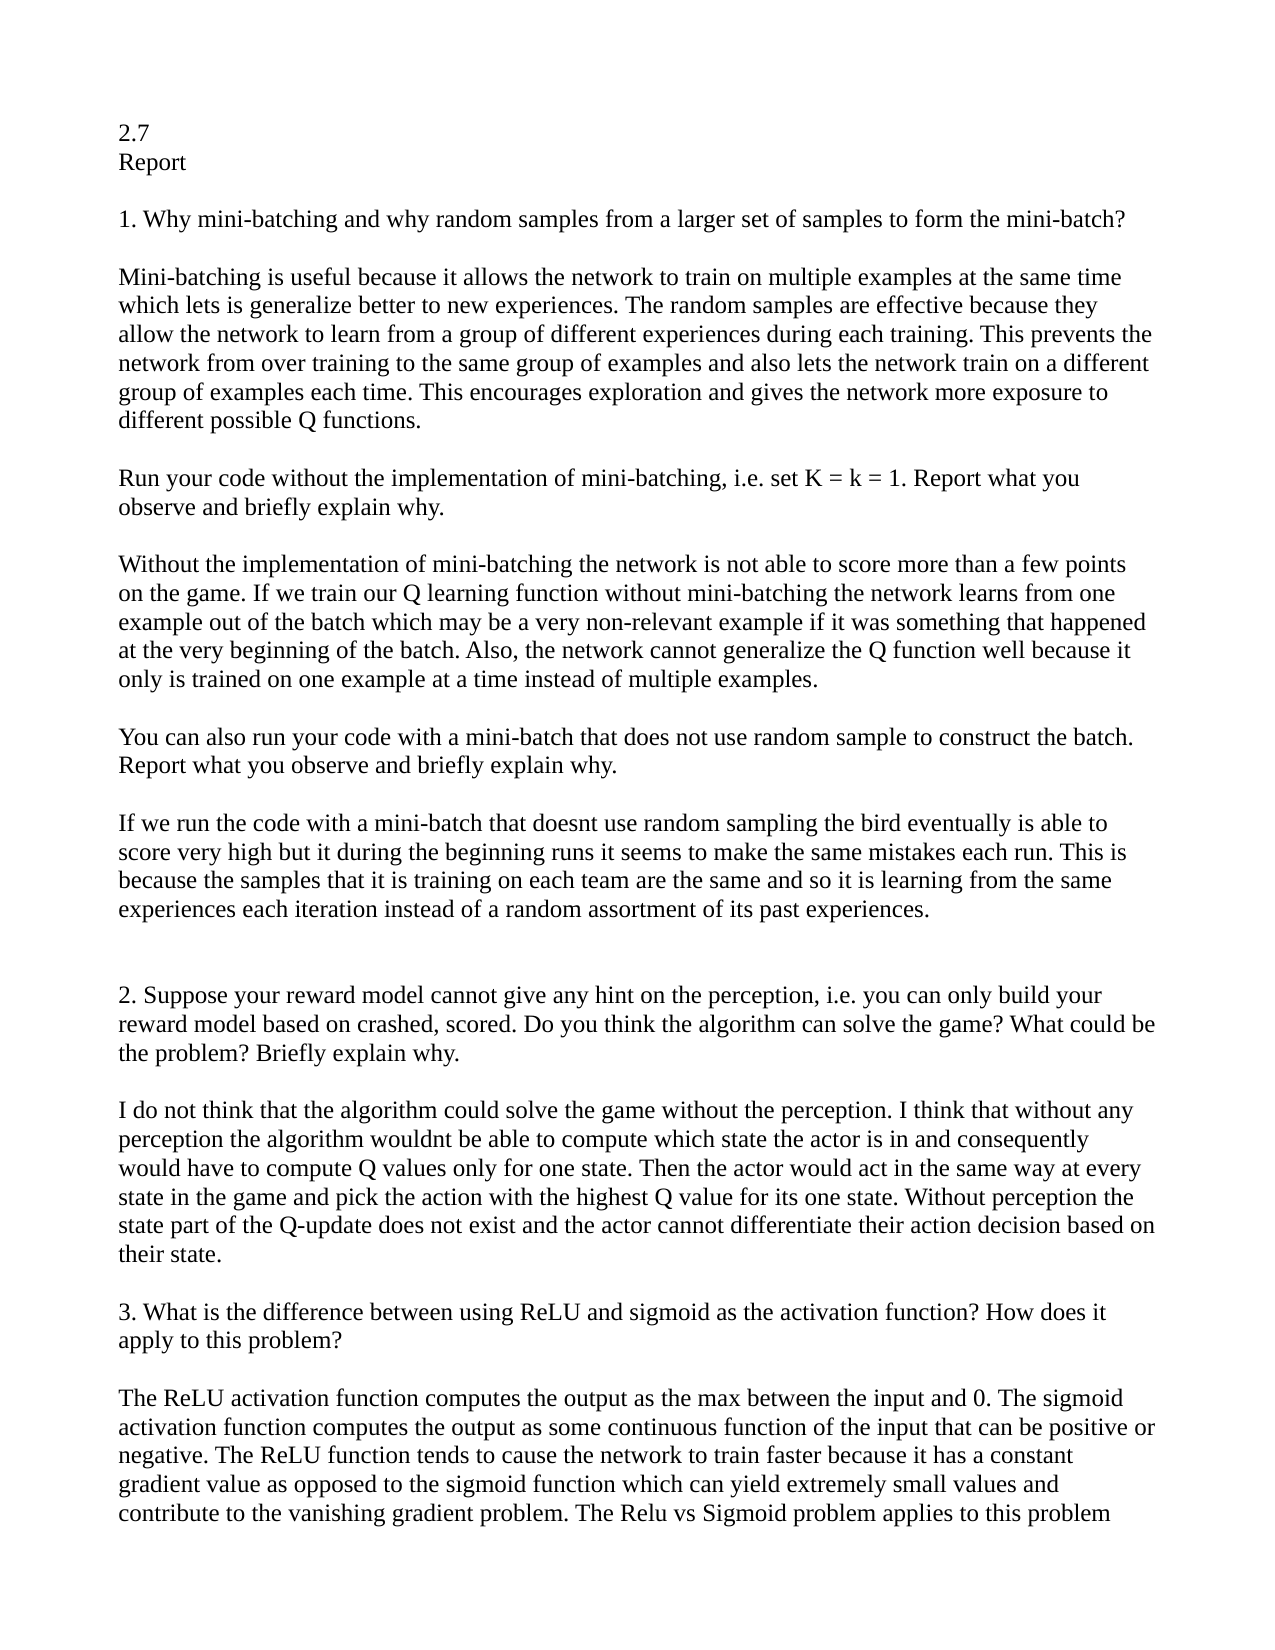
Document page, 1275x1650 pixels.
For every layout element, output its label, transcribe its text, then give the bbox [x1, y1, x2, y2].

text Without the implementation of mini-batching the network is not able to score more than a few points on the game. If we train our Q learning function without mini-batching the network learns from one example out of the batch which may be a very non-relevant example if it was something that happened at the very beginning of the batch. Also, the network cannot generalize the Q function well because it only is trained on one example at a time instead of multiple examples. [118, 549, 1157, 693]
text 2. Suppose your reward model cannot give any hint on the perception, i.e. you can only build your reward model based on crashed, scored. Do you think the algorithm can solve the game? What could be the problem? Briefly explain why. [118, 981, 1157, 1067]
text 2.7 [118, 118, 1157, 147]
text You can also run your code with a mini-batch that does not use random sample to construct the batch. Report what you observe and briefly explain why. [118, 722, 1157, 779]
text 3. What is the difference between using ReLU and sigmoid as the activation function? How does it apply to this problem? [118, 1297, 1157, 1354]
text If we run the code with a mini-batch that doesnt use random sampling the bird eventually is able to score very high but it during the beginning runs it seems to make the same mistakes each run. This is because the samples that it is training on each team are the same and so it is learning from the same experiences each iteration instead of a random assortment of its past experiences. [118, 808, 1157, 923]
text Run your code without the implementation of mini-batching, i.e. set K = k = 1. Report what you observe and briefly explain why. [118, 463, 1157, 521]
text 1. Why mini-batching and why random samples from a larger set of samples to form the mini-batch? [118, 204, 1157, 233]
text I do not think that the algorithm could solve the game without the perception. I think that without any perception the algorithm wouldnt be able to compute which state the actor is in and consequently would have to compute Q values only for one state. Then the actor would act in the same way at every state in the game and pick the action with the highest Q value for its one state. Without perception the state part of the Q-update does not exist and the actor cannot differentiate their action decision based on their state. [118, 1096, 1157, 1268]
text Mini-batching is useful because it allows the network to train on multiple examples at the same time which lets is generalize better to new experiences. The random samples are effective because they allow the network to learn from a group of different experiences during each training. This prevents the network from over training to the same group of examples and also lets the network train on a different group of examples each time. This encourages exploration and gives the network more exposure to different possible Q functions. [118, 262, 1157, 434]
text The ReLU activation function computes the output as the max between the input and 0. The sigmoid activation function computes the output as some continuous function of the input that can be positive or negative. The ReLU function tends to cause the network to train faster because it has a constant gradient value as opposed to the sigmoid function which can yield extremely small values and contribute to the vanishing gradient problem. The Relu vs Sigmoid problem applies to this problem [118, 1383, 1157, 1527]
text Report [118, 147, 1157, 176]
